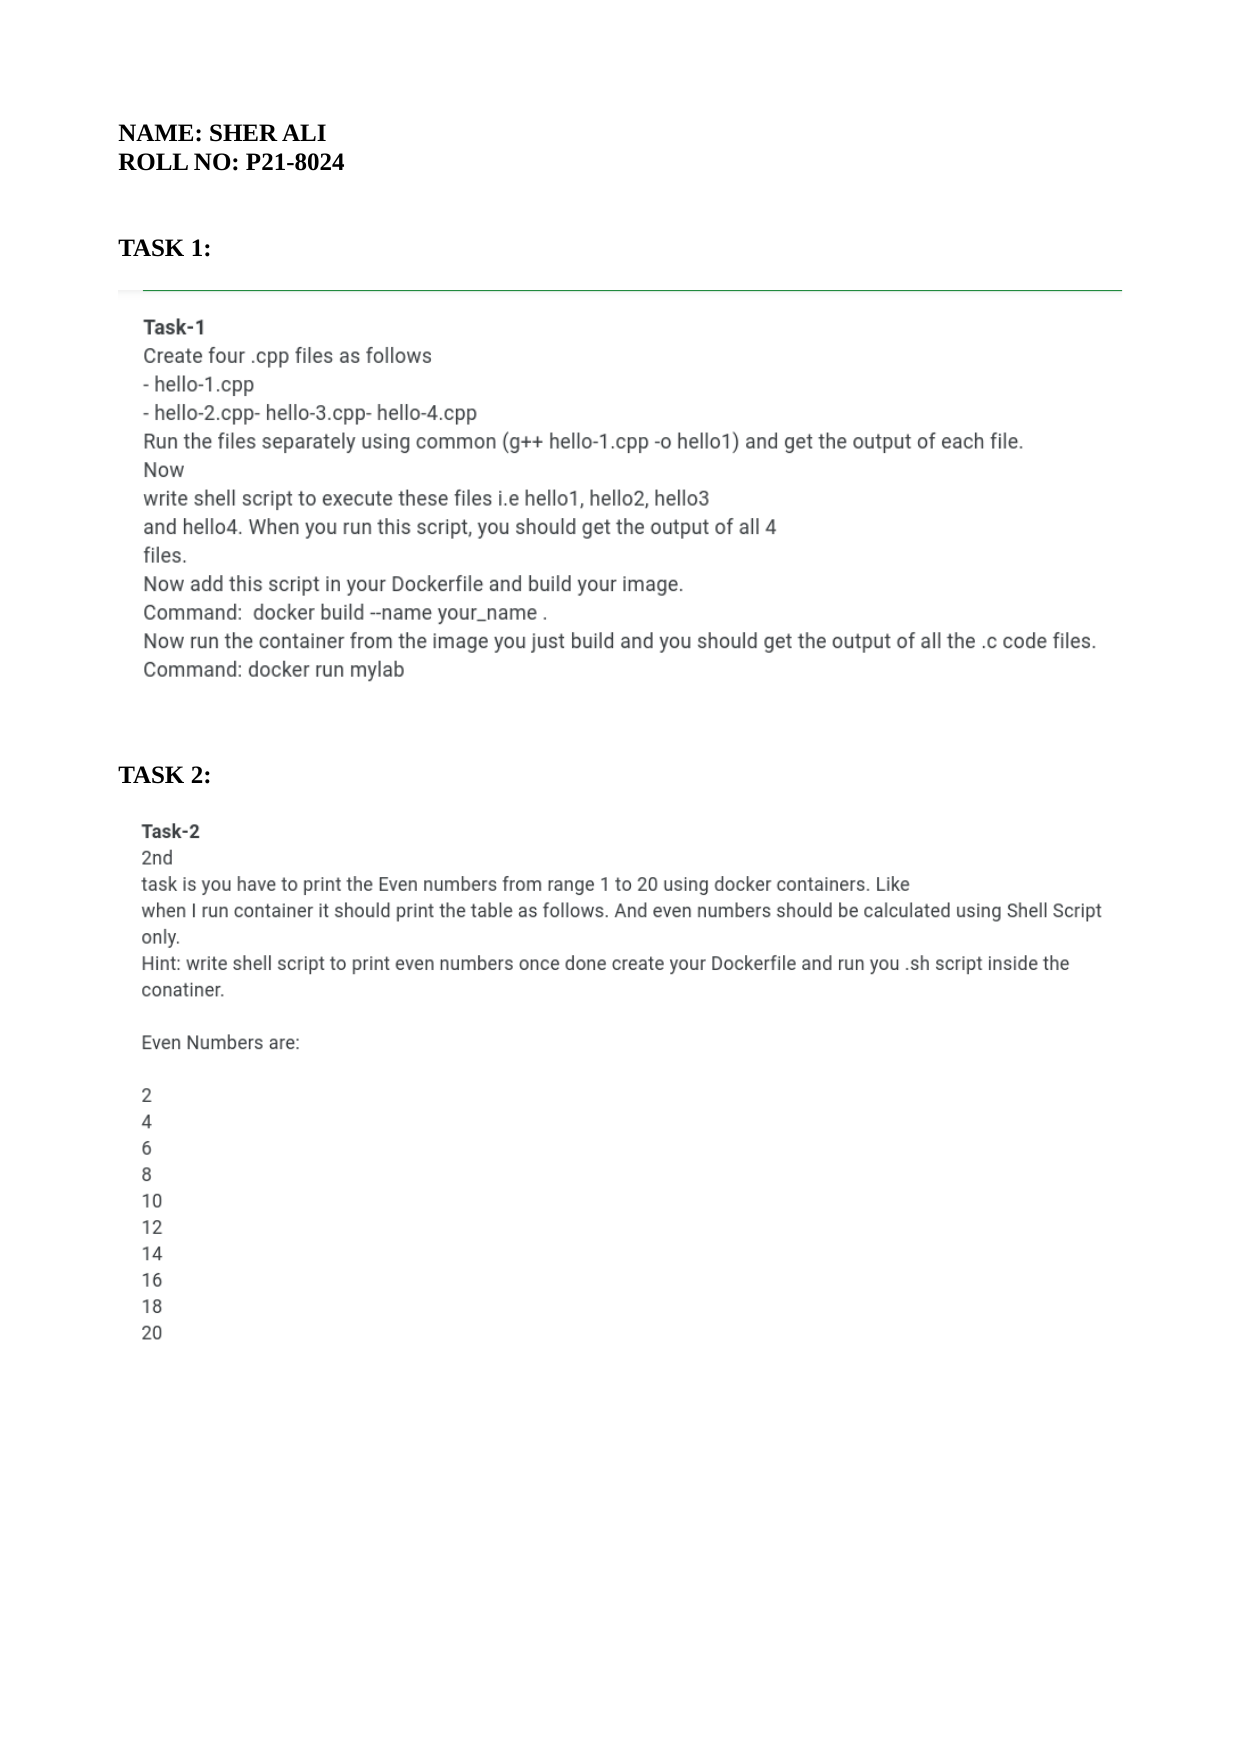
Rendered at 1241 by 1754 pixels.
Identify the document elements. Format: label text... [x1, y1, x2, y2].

text NAME: SHER ALI [118, 118, 1122, 147]
text TASK 1: [118, 233, 1122, 262]
text TASK 2: [118, 760, 1122, 788]
text ROLL NO: P21-8024 [118, 147, 1122, 176]
picture [118, 290, 1123, 703]
picture [118, 817, 1123, 1350]
